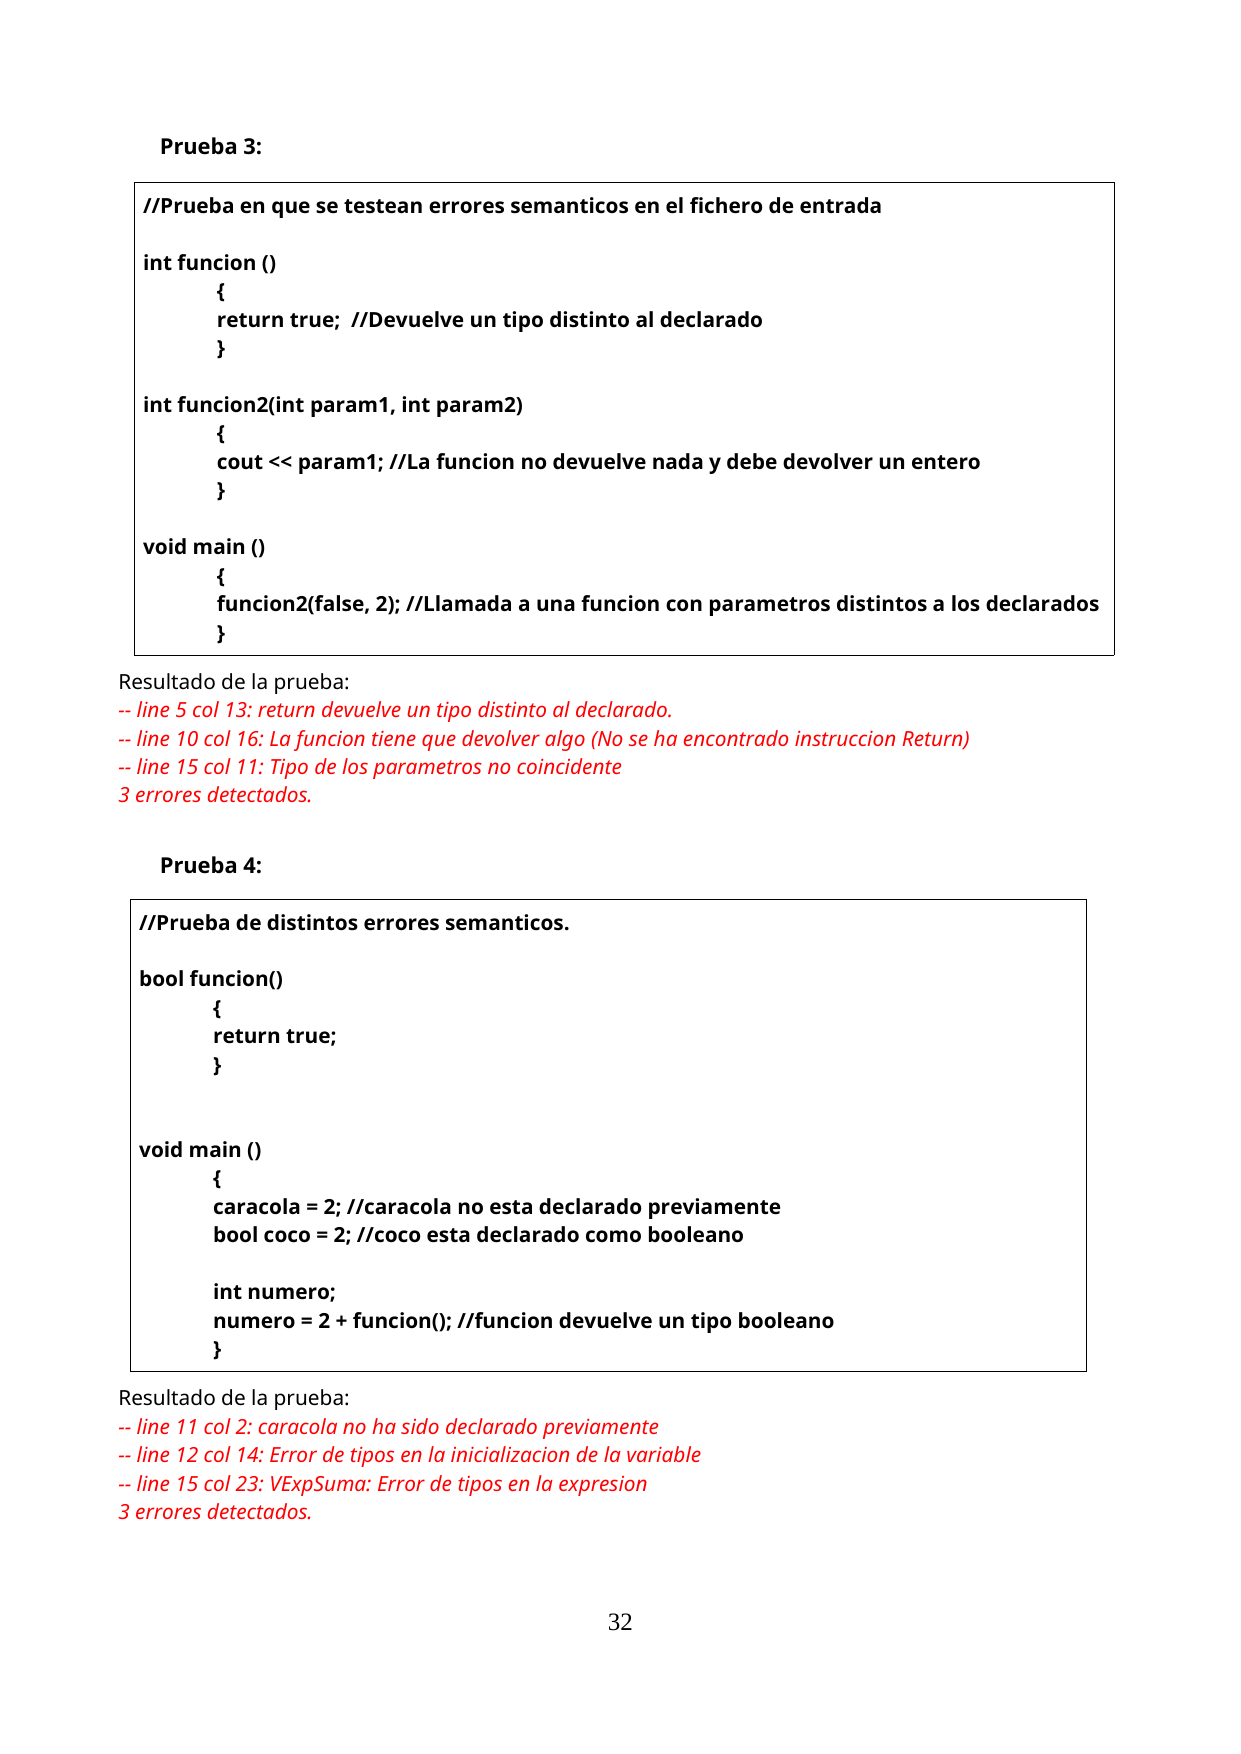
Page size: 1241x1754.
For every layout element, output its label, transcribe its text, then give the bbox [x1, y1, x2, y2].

text numero = 2 + funcion(); //funcion devuelve un tipo booleano [139, 1306, 1077, 1334]
text { [143, 276, 1105, 305]
text { [139, 993, 1077, 1021]
text int funcion () [143, 248, 1105, 276]
subtitle Prueba 3: [159, 131, 1122, 161]
text } [143, 475, 1105, 504]
text -- line 15 col 23: VExpSuma: Error de tipos en la expresion [118, 1469, 1122, 1497]
text 3 errores detectados. [118, 781, 1122, 809]
text bool coco = 2; //coco esta declarado como booleano [139, 1220, 1077, 1249]
text } [143, 618, 1105, 646]
text //Prueba en que se testean errores semanticos en el fichero de entrada [143, 191, 1105, 219]
text //Prueba de distintos errores semanticos. [139, 908, 1077, 936]
text { [139, 1163, 1077, 1192]
text Resultado de la prueba: [118, 887, 1122, 1412]
text } [139, 1334, 1077, 1363]
text void main () [143, 532, 1105, 561]
text -- line 11 col 2: caracola no ha sido declarado previamente [118, 1412, 1122, 1440]
text 3 errores detectados. [118, 1497, 1122, 1526]
text void main () [139, 1135, 1077, 1163]
text Resultado de la prueba: [118, 167, 1122, 695]
text funcion2(false, 2); //Llamada a una funcion con parametros distintos a los declarados [143, 589, 1105, 618]
subtitle Prueba 4: [159, 851, 1122, 880]
text return true; [139, 1021, 1077, 1050]
text return true; //Devuelve un tipo distinto al declarado [143, 305, 1105, 333]
text int funcion2(int param1, int param2) [143, 390, 1105, 418]
text -- line 12 col 14: Error de tipos en la inicializacion de la variable [118, 1440, 1122, 1469]
text cout << param1; //La funcion no devuelve nada y debe devolver un entero [143, 447, 1105, 475]
text int numero; [139, 1277, 1077, 1306]
text caracola = 2; //caracola no esta declarado previamente [139, 1192, 1077, 1220]
text -- line 5 col 13: return devuelve un tipo distinto al declarado. [118, 695, 1122, 724]
text -- line 10 col 16: La funcion tiene que devolver algo (No se ha encontrado instruccion Return) [118, 724, 1122, 752]
text -- line 15 col 11: Tipo de los parametros no coincidente [118, 752, 1122, 781]
text } [143, 333, 1105, 362]
text bool funcion() [139, 964, 1077, 993]
text } [139, 1050, 1077, 1078]
text { [143, 561, 1105, 589]
text { [143, 418, 1105, 447]
